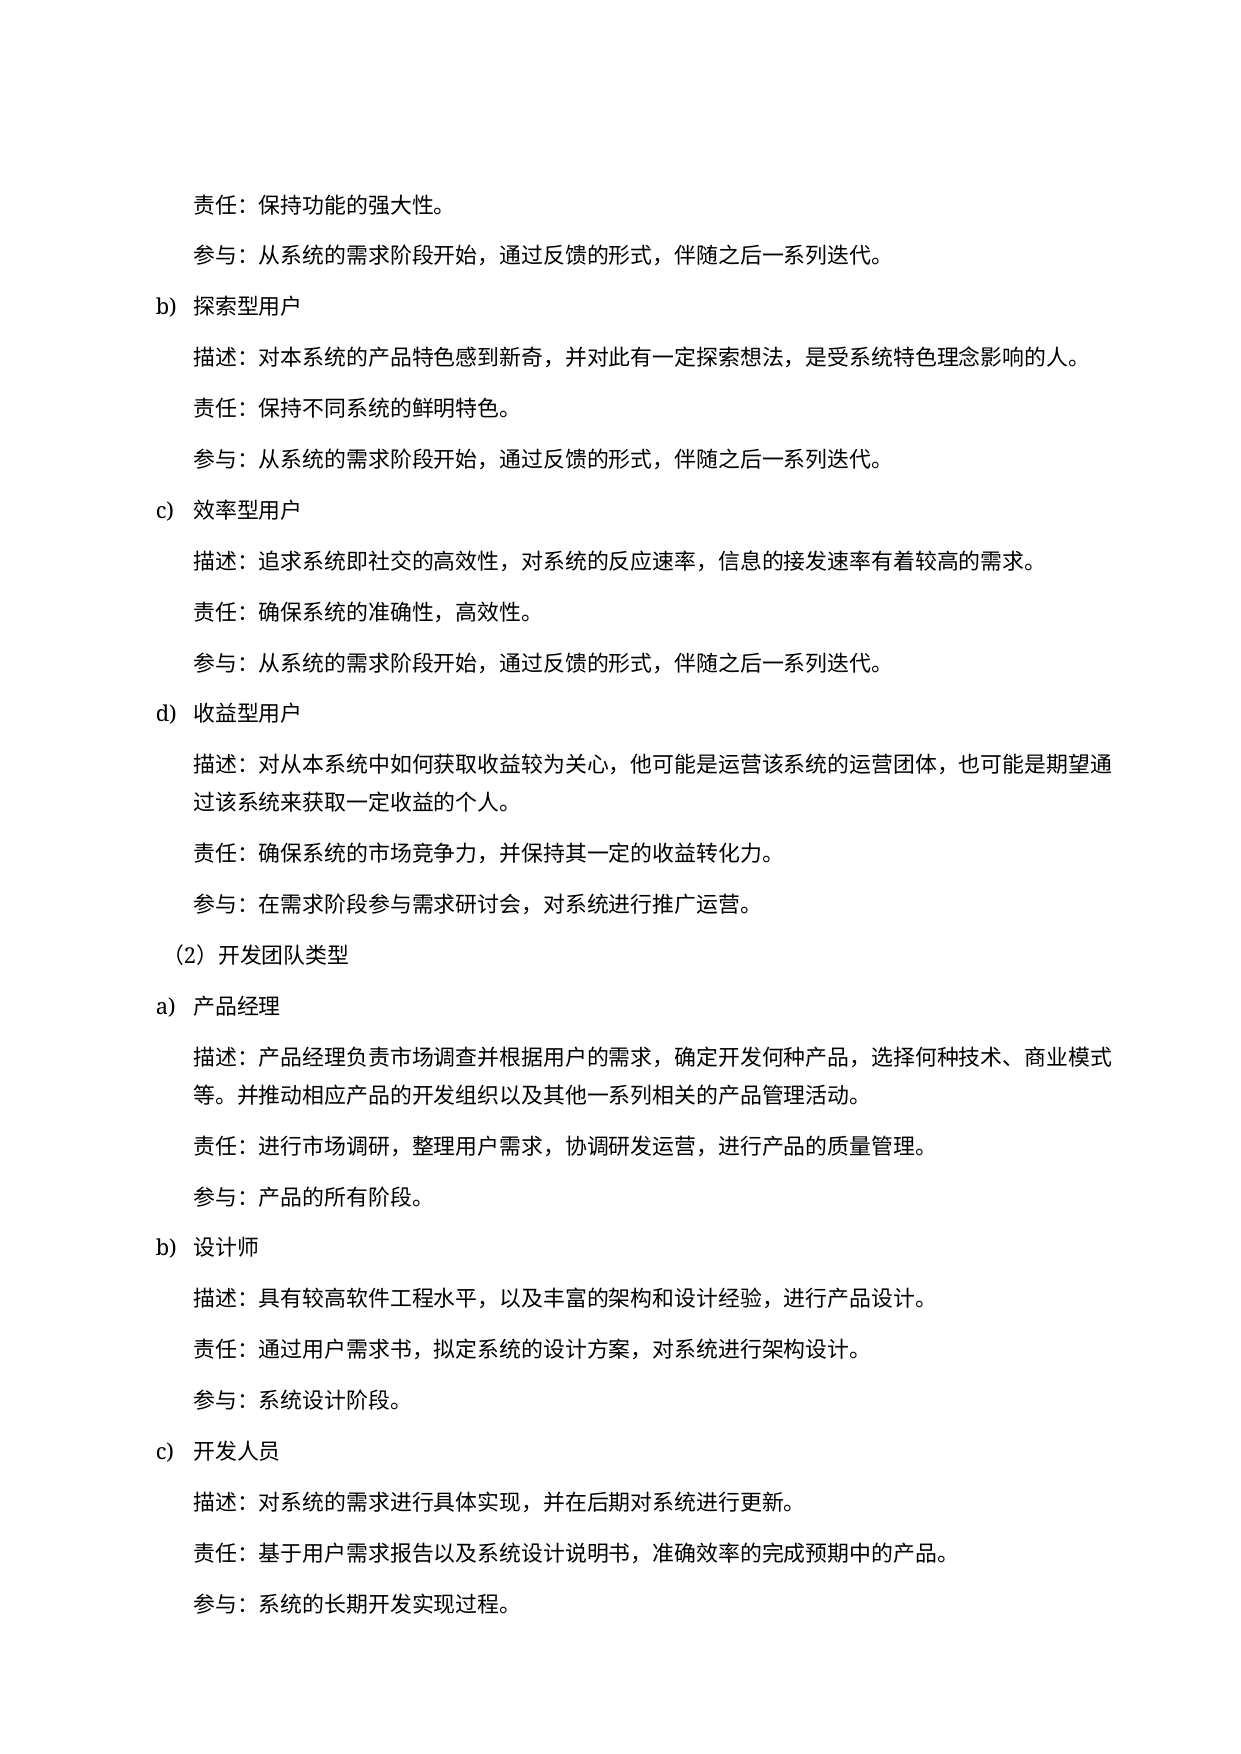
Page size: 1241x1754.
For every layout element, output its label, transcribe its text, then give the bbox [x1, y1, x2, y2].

list 收益型用户 [156, 696, 1122, 728]
list 参与：系统设计阶段。 [156, 1383, 1122, 1415]
list 责任：保持功能的强大性。 [156, 188, 1122, 219]
list 设计师 [156, 1230, 1122, 1262]
list 责任：确保系统的市场竞争力，并保持其一定的收益转化力。 [156, 836, 1122, 868]
list 参与：从系统的需求阶段开始，通过反馈的形式，伴随之后一系列迭代。 [156, 646, 1122, 677]
list 参与：系统的长期开发实现过程。 [156, 1587, 1122, 1618]
list 描述：具有较高软件工程水平，以及丰富的架构和设计经验，进行产品设计。 [156, 1281, 1122, 1313]
list 参与：从系统的需求阶段开始，通过反馈的形式，伴随之后一系列迭代。 [156, 238, 1122, 270]
list 责任：进行市场调研，整理用户需求，协调研发运营，进行产品的质量管理。 [156, 1129, 1122, 1160]
list 责任：通过用户需求书，拟定系统的设计方案，对系统进行架构设计。 [156, 1332, 1122, 1364]
list 责任：确保系统的准确性，高效性。 [156, 595, 1122, 626]
text （2）开发团队类型 [118, 938, 1122, 969]
list 开发人员 [156, 1434, 1122, 1466]
list 责任：保持不同系统的鲜明特色。 [156, 391, 1122, 423]
list 描述：对从本系统中如何获取收益较为关心，他可能是运营该系统的运营团体，也可能是期望通过该系统来获取一定收益的个人。 [156, 747, 1122, 817]
list 参与：从系统的需求阶段开始，通过反馈的形式，伴随之后一系列迭代。 [156, 442, 1122, 474]
list 责任：基于用户需求报告以及系统设计说明书，准确效率的完成预期中的产品。 [156, 1536, 1122, 1567]
list 描述：对本系统的产品特色感到新奇，并对此有一定探索想法，是受系统特色理念影响的人。 [156, 340, 1122, 372]
list 参与：产品的所有阶段。 [156, 1179, 1122, 1211]
list 探索型用户 [156, 289, 1122, 321]
list 参与：在需求阶段参与需求研讨会，对系统进行推广运营。 [156, 887, 1122, 919]
list 描述：追求系统即社交的高效性，对系统的反应速率，信息的接发速率有着较高的需求。 [156, 544, 1122, 576]
list 产品经理 [156, 989, 1122, 1021]
list 效率型用户 [156, 493, 1122, 524]
list 描述：产品经理负责市场调查并根据用户的需求，确定开发何种产品，选择何种技术、商业模式等。并推动相应产品的开发组织以及其他一系列相关的产品管理活动。 [156, 1040, 1122, 1109]
list 描述：对系统的需求进行具体实现，并在后期对系统进行更新。 [156, 1485, 1122, 1517]
